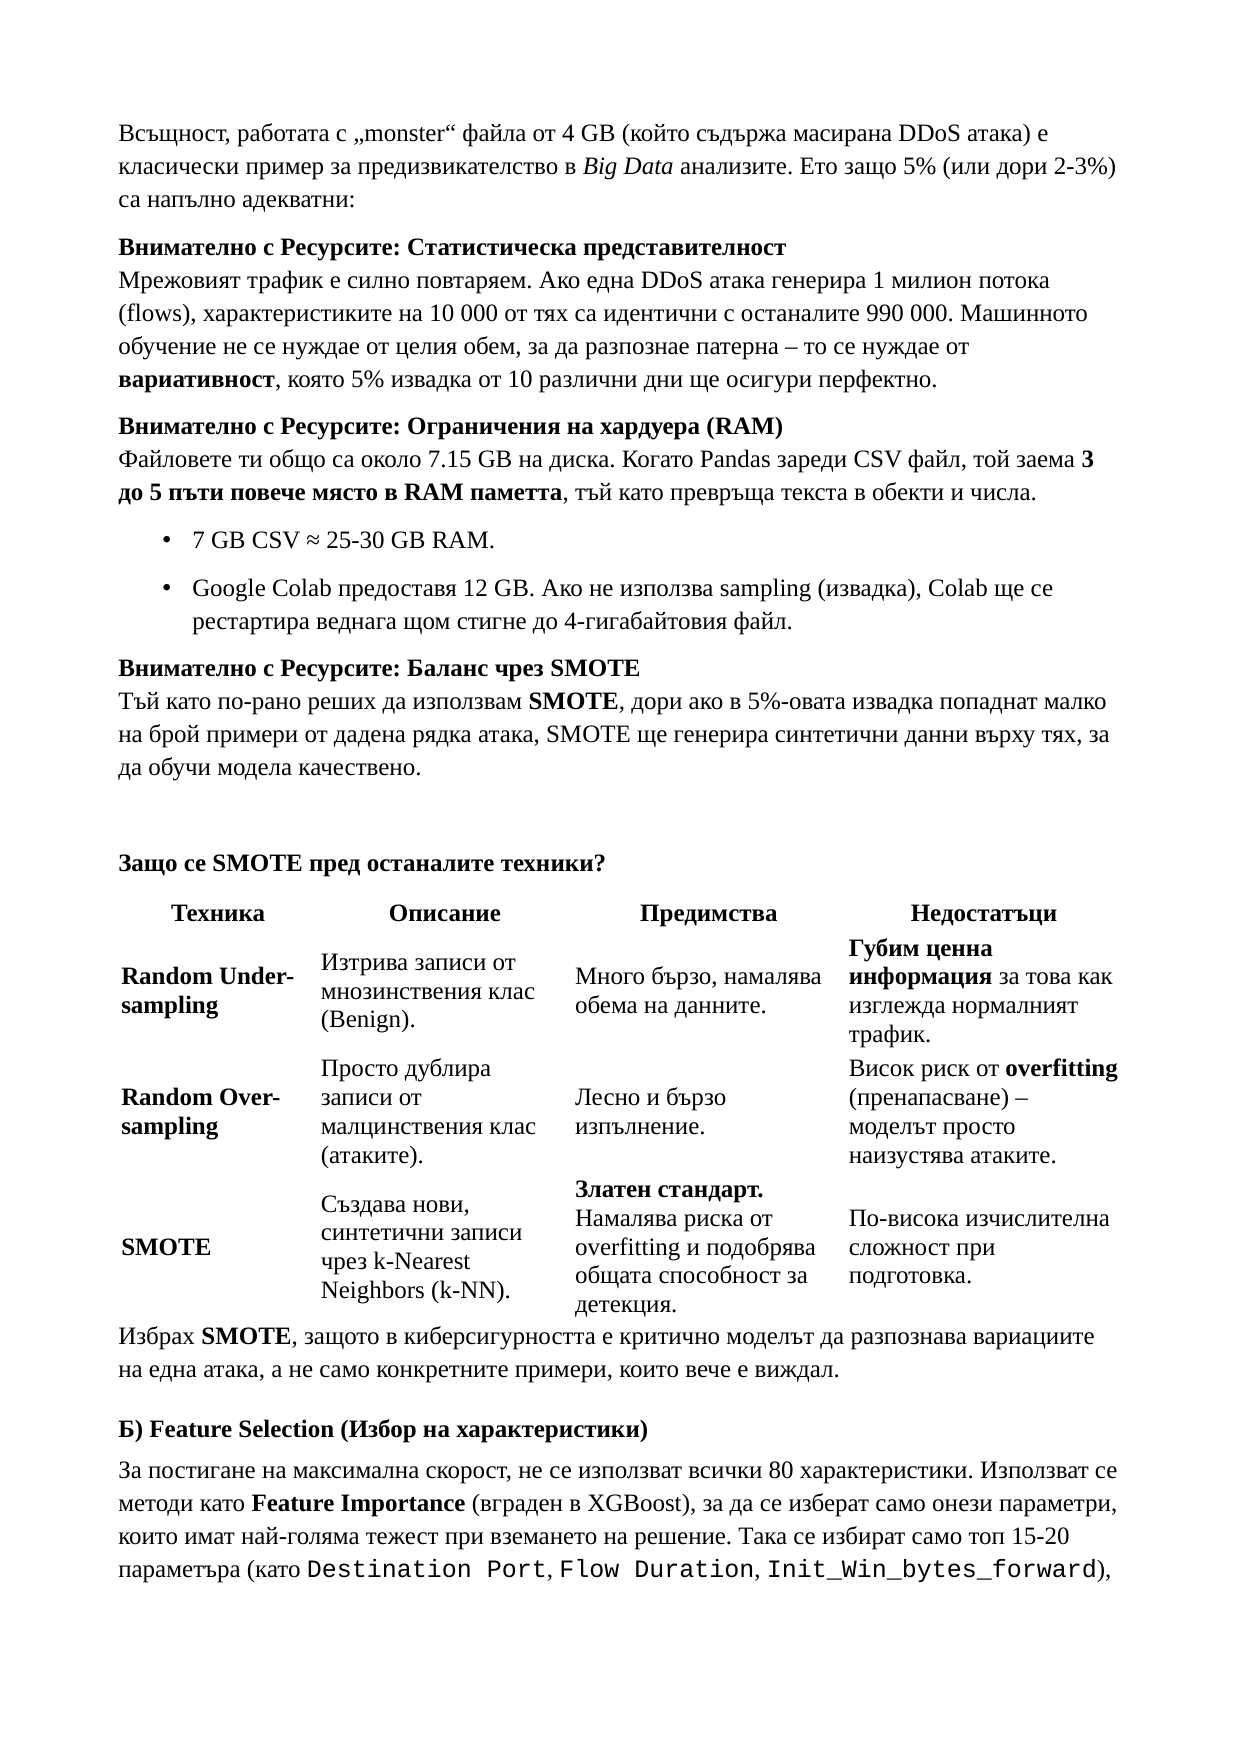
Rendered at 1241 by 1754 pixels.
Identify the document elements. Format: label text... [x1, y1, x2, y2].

text Внимателно с Ресурсите: Статистическа представителност Мрежовият трафик е силно повтаряем. Ако една DDoS атака генерира 1 милион потока (flows), характеристиките на 10 000 от тях са идентични с останалите 990 000. Машинното обучение не се нуждае от целия обем, за да разпознае патерна – то се нуждае от вариативност, която 5% извадка от 10 различни дни ще осигури перфектно. [118, 232, 1122, 393]
table_cell Създава нови, синтетични записи чрез k-Nearest Neighbors (k-NN). [318, 1171, 572, 1321]
table_header Техника [118, 895, 318, 930]
table_cell Random Over-sampling [118, 1051, 318, 1171]
table_cell Много бързо, намалява обема на данните. [572, 930, 846, 1051]
table_cell Random Under-sampling [118, 930, 318, 1051]
table_cell Губим ценна информация за това как изглежда нормалният трафик. [846, 930, 1122, 1051]
table_header Недостатъци [846, 895, 1122, 930]
subtitle Б) Feature Selection (Избор на характеристики) [118, 1414, 1122, 1443]
text Внимателно с Ресурсите: Ограничения на хардуера (RAM) Файловете ти общо са около 7.15 GB на диска. Когато Pandas зареди CSV файл, той заема 3 до 5 пъти повече място в RAM паметта, тъй като превръща текста в обекти и числа. [118, 411, 1122, 506]
text За постигане на максимална скорост, не се използват всички 80 характеристики. Използват се методи като Feature Importance (вграден в XGBoost), за да се изберат само онези параметри, които имат най-голяма тежест при вземането на решение. Така се избират само топ 15-20 параметъра (като Destination Port, Flow Duration, Init_Win_bytes_forward), [118, 1455, 1122, 1585]
table_cell SMOTE [118, 1171, 318, 1321]
table_cell Изтрива записи от мнозинствения клас (Benign). [318, 930, 572, 1051]
text Избрах SMOTE, защото в киберсигурността е критично моделът да разпознава вариациите на една атака, а не само конкретните примери, които вече е виждал. [118, 1321, 1122, 1383]
table_cell Висок риск от overfitting (пренапасване) – моделът просто наизустява атаките. [846, 1051, 1122, 1171]
table_header Предимства [572, 895, 846, 930]
table_header Описание [318, 895, 572, 930]
text Защо се SMOTE пред останалите техники? [118, 848, 1122, 876]
table_cell Златен стандарт. Намалява риска от overfitting и подобрява общата способност за детекция. [572, 1171, 846, 1321]
text Всъщност, работата с „monster“ файла от 4 GB (който съдържа масирана DDoS атака) е класически пример за предизвикателство в Big Data анализите. Ето защо 5% (или дори 2-3%) са напълно адекватни: [118, 118, 1122, 213]
table_cell Просто дублира записи от малцинствения клас (атаките). [318, 1051, 572, 1171]
text Внимателно с Ресурсите: Баланс чрез SMOTE Тъй като по-рано реших да използвам SMOTE, дори ако в 5%-овата извадка попаднат малко на брой примери от дадена рядка атака, SMOTE ще генерира синтетични данни върху тях, за да обучи модела качествено. [118, 653, 1122, 781]
list 7 GB CSV ≈ 25-30 GB RAM. [162, 525, 1122, 554]
table_cell Лесно и бързо изпълнение. [572, 1051, 846, 1171]
table_cell По-висока изчислителна сложност при подготовка. [846, 1171, 1122, 1321]
list Google Colab предоставя 12 GB. Ако не използва sampling (извадка), Colab ще се рестартира веднага щом стигне до 4-гигабайтовия файл. [162, 573, 1122, 634]
